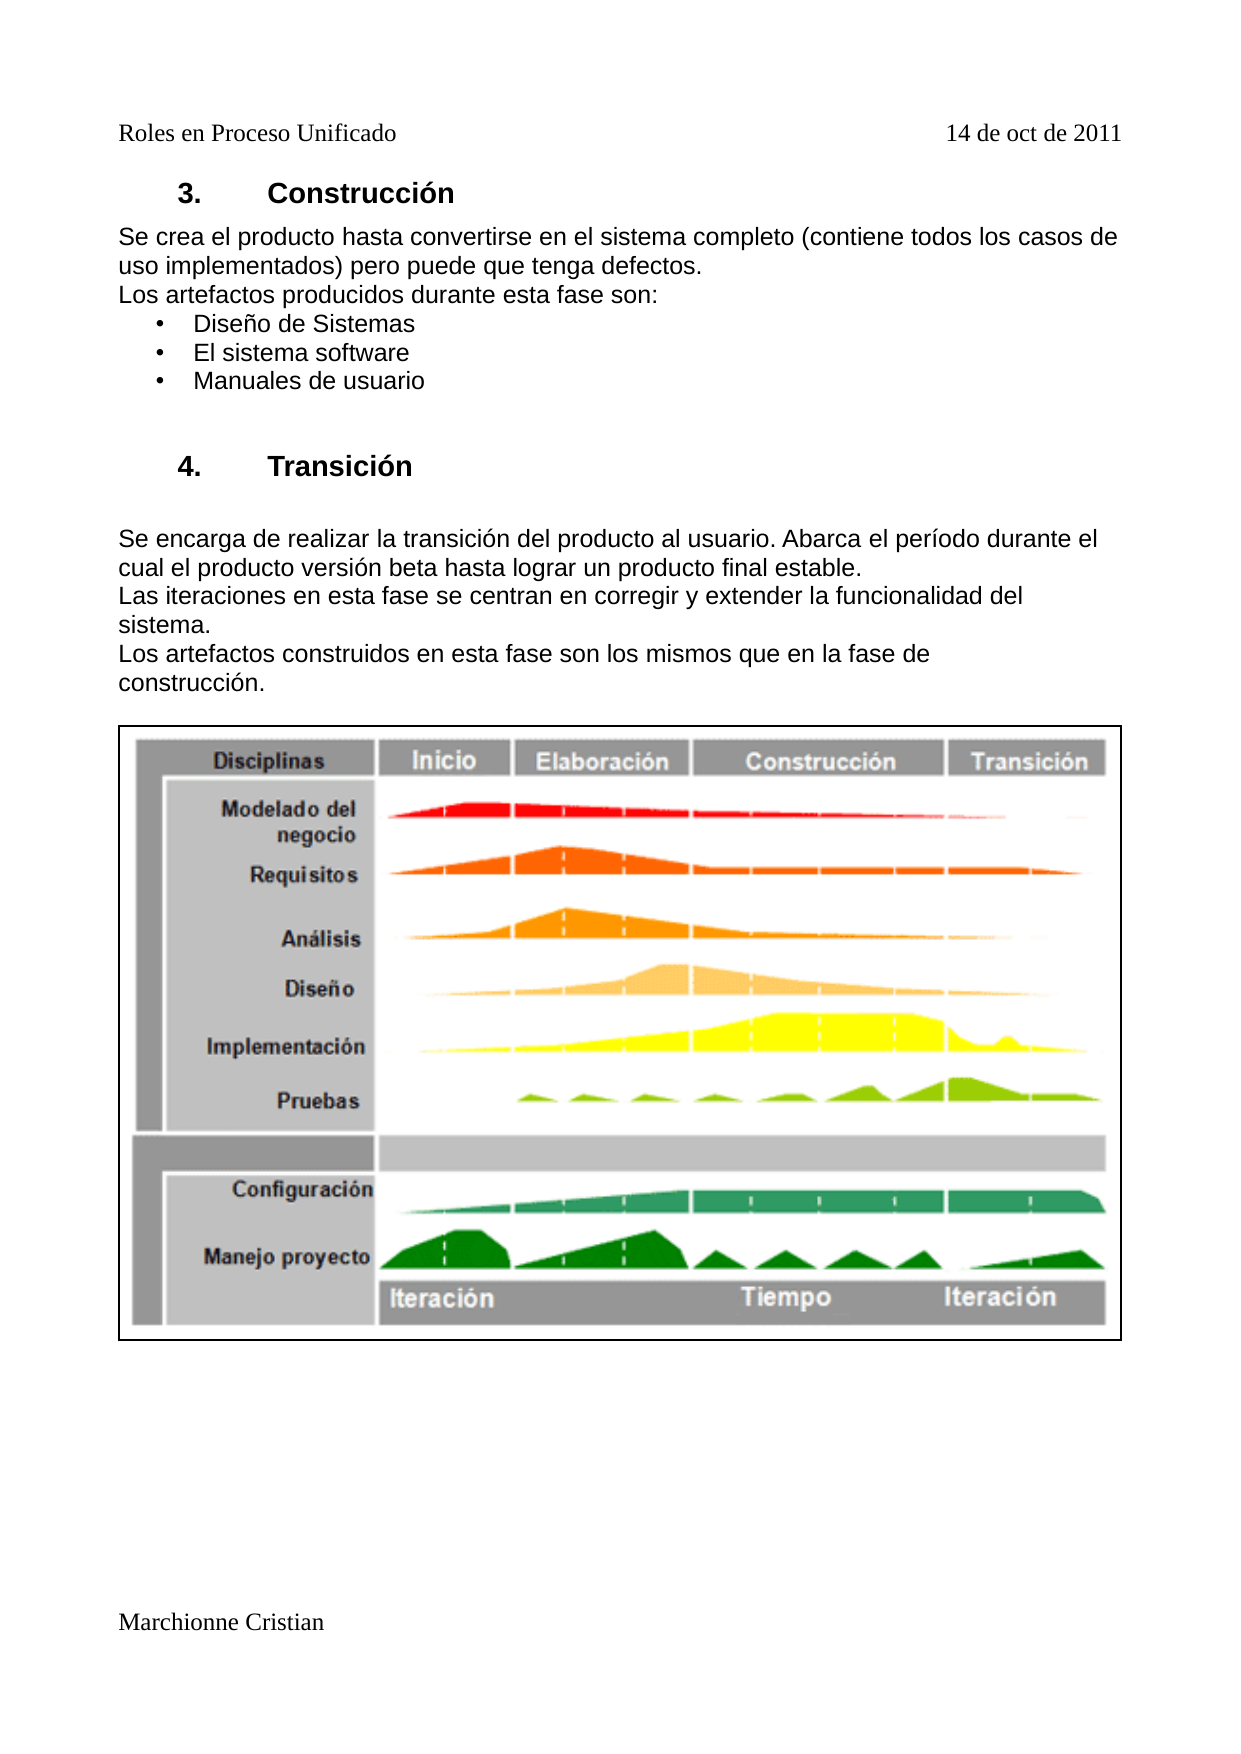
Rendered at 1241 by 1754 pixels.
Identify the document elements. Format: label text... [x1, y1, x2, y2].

list Diseño de Sistemas [156, 309, 1122, 337]
text Se crea el producto hasta convertirse en el sistema completo (contiene todos los casos de uso implementados) pero puede que tenga defectos. [118, 222, 1122, 280]
text Los artefactos producidos durante esta fase son: [118, 280, 1122, 309]
list El sistema software [156, 337, 1122, 366]
subtitle Transición [177, 449, 1122, 482]
text Los artefactos construidos en esta fase son los mismos que en la fase de [118, 639, 1122, 667]
picture [123, 730, 1118, 1337]
text Se encarga de realizar la transición del producto al usuario. Abarca el período durante el cual el producto versión beta hasta lograr un producto final estable. [118, 524, 1122, 581]
text Las iteraciones en esta fase se centran en corregir y extender la funcionalidad del sistema. [118, 581, 1122, 639]
text construcción. [118, 667, 1122, 696]
list Manuales de usuario [156, 366, 1122, 395]
subtitle Construcción [177, 176, 1122, 210]
